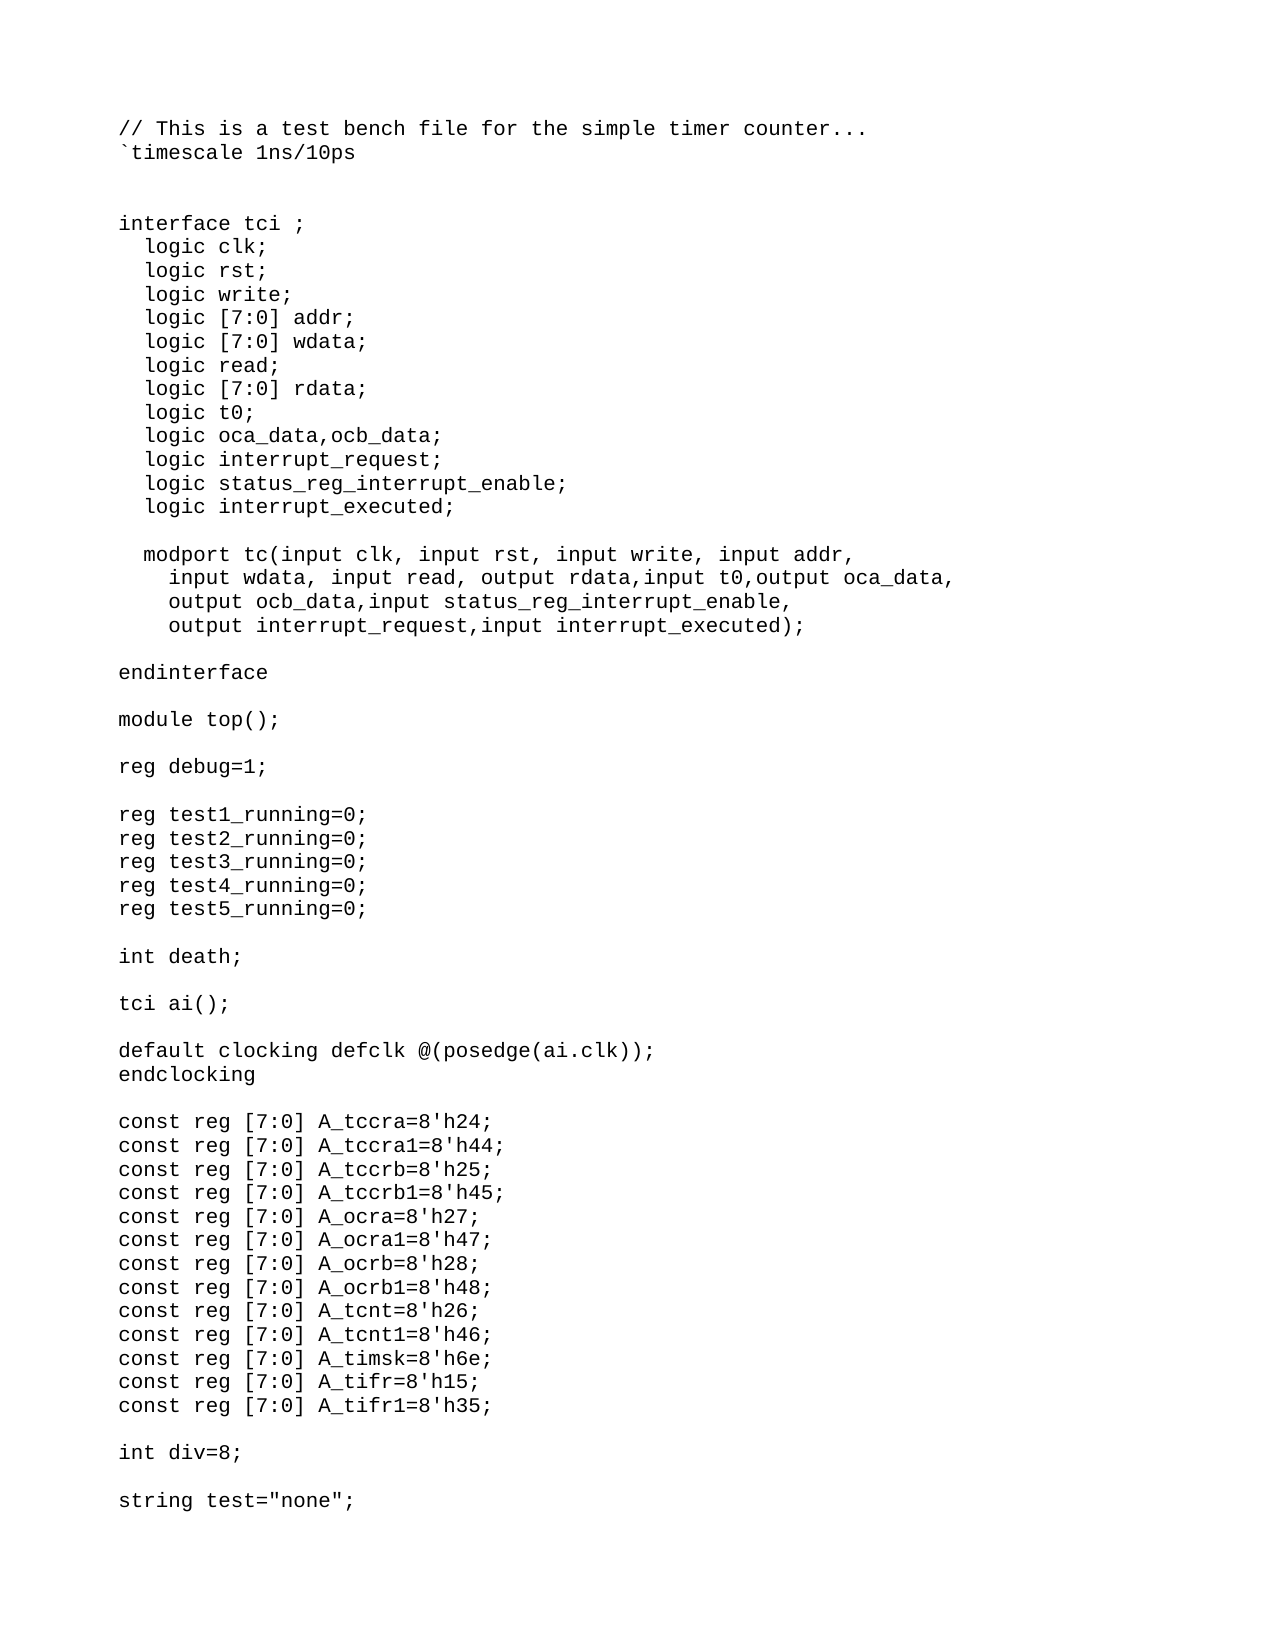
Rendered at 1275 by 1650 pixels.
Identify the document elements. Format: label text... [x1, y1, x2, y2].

text const reg [7:0] A_timsk=8'h6e; [118, 1348, 1157, 1371]
text int death; [118, 946, 1157, 969]
text reg test1_running=0; [118, 804, 1157, 827]
text module top(); [118, 709, 1157, 733]
text reg test2_running=0; [118, 827, 1157, 851]
text reg test3_running=0; [118, 851, 1157, 875]
text logic write; [118, 284, 1157, 307]
text // This is a test bench file for the simple timer counter... [118, 118, 1157, 142]
text string test="none"; [118, 1489, 1157, 1513]
text logic t0; [118, 402, 1157, 426]
text logic read; [118, 354, 1157, 378]
text logic clk; [118, 236, 1157, 260]
text `timescale 1ns/10ps [118, 142, 1157, 165]
text endinterface [118, 662, 1157, 686]
text reg debug=1; [118, 757, 1157, 780]
text reg test5_running=0; [118, 898, 1157, 922]
text input wdata, input read, output rdata,input t0,output oca_data, [118, 567, 1157, 591]
text logic [7:0] wdata; [118, 331, 1157, 354]
text logic oca_data,ocb_data; [118, 426, 1157, 449]
text logic interrupt_executed; [118, 496, 1157, 520]
text tci ai(); [118, 993, 1157, 1017]
text const reg [7:0] A_ocra=8'h27; [118, 1206, 1157, 1229]
text logic status_reg_interrupt_enable; [118, 473, 1157, 496]
text const reg [7:0] A_ocra1=8'h47; [118, 1229, 1157, 1253]
text output interrupt_request,input interrupt_executed); [118, 615, 1157, 638]
text logic [7:0] rdata; [118, 378, 1157, 402]
text interface tci ; [118, 213, 1157, 236]
text default clocking defclk @(posedge(ai.clk)); [118, 1040, 1157, 1064]
text modport tc(input clk, input rst, input write, input addr, [118, 544, 1157, 567]
text const reg [7:0] A_tccrb=8'h25; [118, 1158, 1157, 1182]
text const reg [7:0] A_tccrb1=8'h45; [118, 1182, 1157, 1206]
text output ocb_data,input status_reg_interrupt_enable, [118, 591, 1157, 615]
text reg test4_running=0; [118, 875, 1157, 898]
text logic interrupt_request; [118, 449, 1157, 473]
text const reg [7:0] A_tcnt1=8'h46; [118, 1324, 1157, 1348]
text const reg [7:0] A_tccra=8'h24; [118, 1111, 1157, 1135]
text const reg [7:0] A_tifr=8'h15; [118, 1371, 1157, 1395]
text endclocking [118, 1064, 1157, 1088]
text const reg [7:0] A_tcnt=8'h26; [118, 1300, 1157, 1324]
text const reg [7:0] A_ocrb=8'h28; [118, 1253, 1157, 1277]
text const reg [7:0] A_tccra1=8'h44; [118, 1135, 1157, 1158]
text logic rst; [118, 260, 1157, 284]
text const reg [7:0] A_tifr1=8'h35; [118, 1395, 1157, 1419]
text const reg [7:0] A_ocrb1=8'h48; [118, 1277, 1157, 1300]
text logic [7:0] addr; [118, 307, 1157, 331]
text int div=8; [118, 1442, 1157, 1466]
